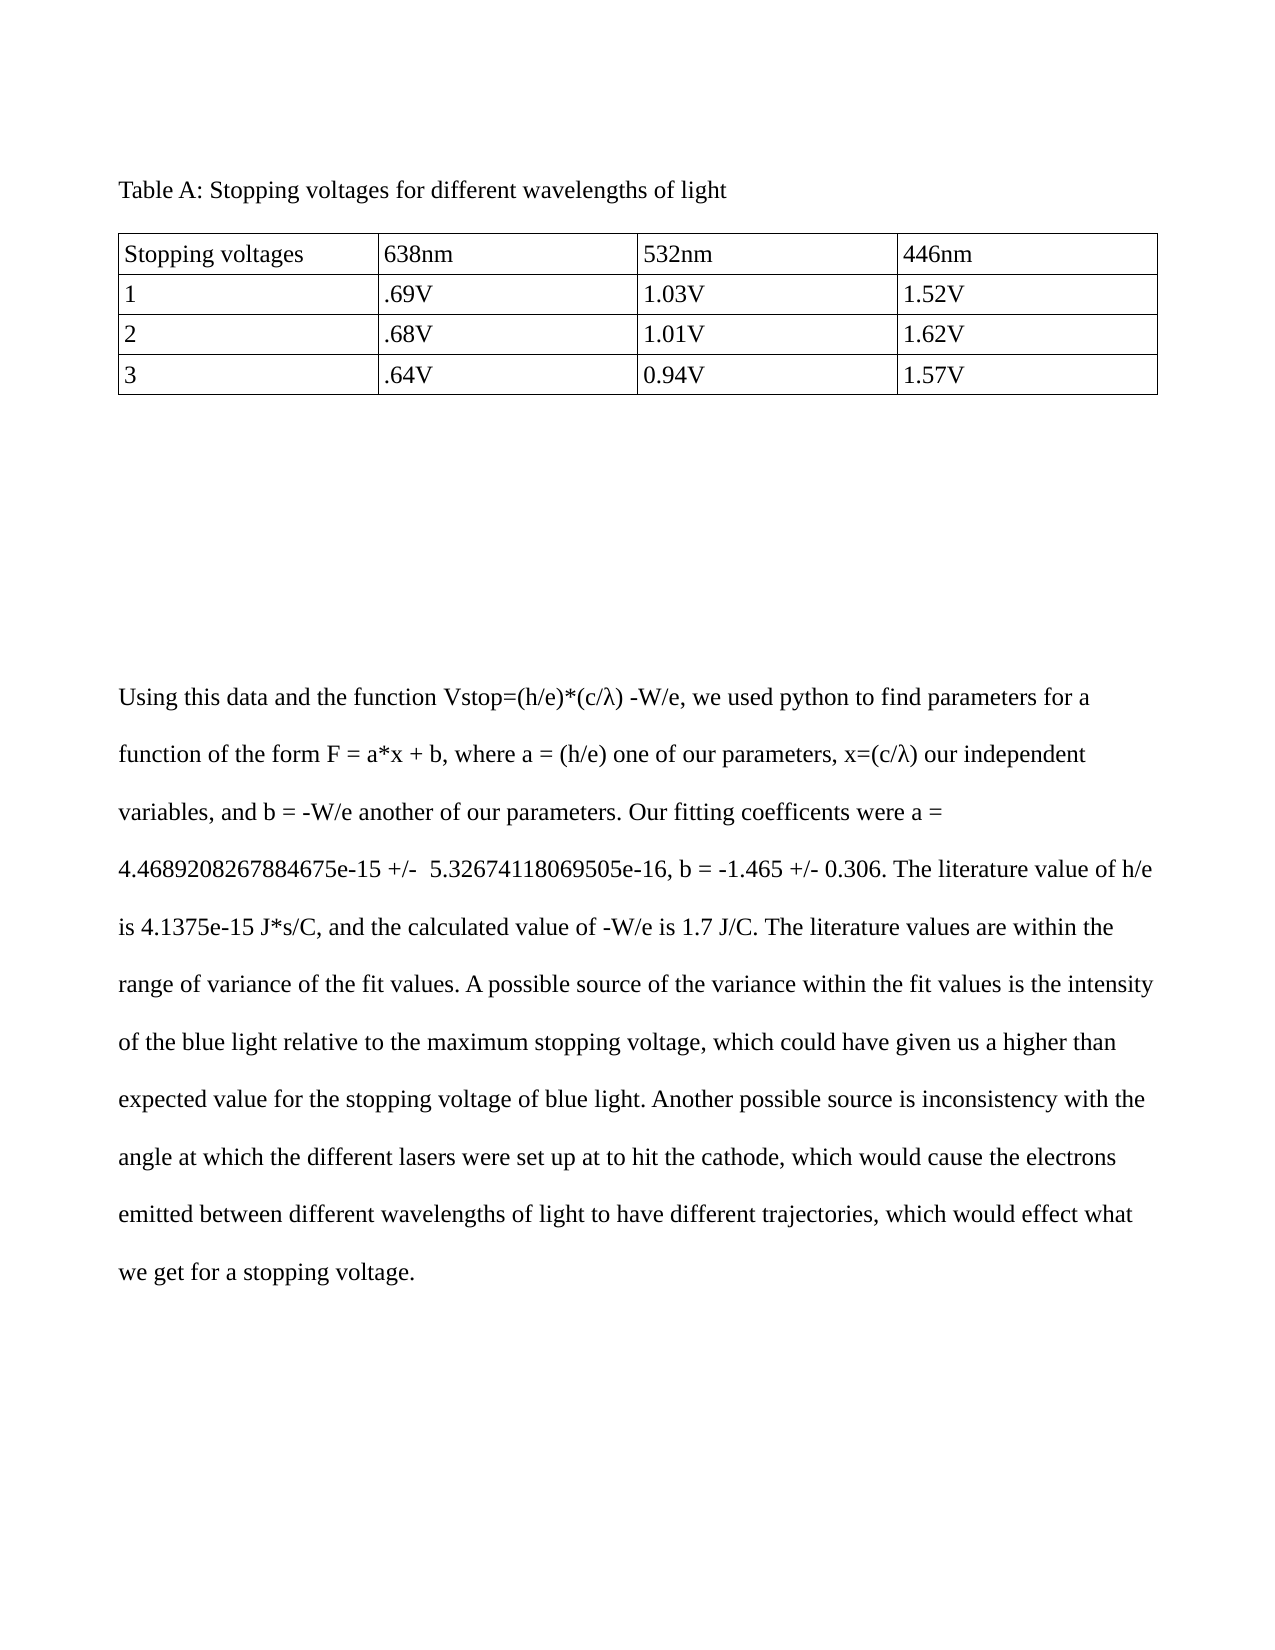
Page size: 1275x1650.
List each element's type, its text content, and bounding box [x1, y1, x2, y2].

table_cell 0.94V [638, 355, 897, 394]
table_header 446nm [898, 234, 1157, 273]
table_cell 1 [119, 275, 378, 314]
table_cell 1.52V [898, 275, 1157, 314]
table_header Stopping voltages [119, 234, 378, 273]
text Table A: Stopping voltages for different wavelengths of light [118, 176, 1157, 204]
table_cell .64V [379, 355, 637, 394]
table_cell .68V [379, 315, 637, 354]
table_cell 1.57V [898, 355, 1157, 394]
table_cell 2 [119, 315, 378, 354]
table_cell 1.03V [638, 275, 897, 314]
table_cell 3 [119, 355, 378, 394]
table_header 532nm [638, 234, 897, 273]
table_header 638nm [379, 234, 637, 273]
table_cell 1.62V [898, 315, 1157, 354]
text Using this data and the function Vstop=(h/e)*(c/λ) -W/e, we used python to find parameters for a function of the form F = a*x + b, where a = (h/e) one of our parameters, x=(c/λ) our independent variables, and b = -W/e another of our parameters. Our fitting coefficents were a = 4.4689208267884675e-15 +/- 5.32674118069505e-16, b = -1.465 +/- 0.306. The literature value of h/e is 4.1375e-15 J*s/C, and the calculated value of -W/e is 1.7 J/C. The literature values are within the range of variance of the fit values. A possible source of the variance within the fit values is the intensity of the blue light relative to the maximum stopping voltage, which could have given us a higher than expected value for the stopping voltage of blue light. Another possible source is inconsistency with the angle at which the different lasers were set up at to hit the cathode, which would cause the electrons emitted between different wavelengths of light to have different trajectories, which would effect what we get for a stopping voltage. [118, 682, 1157, 1286]
table_cell 1.01V [638, 315, 897, 354]
table_cell .69V [379, 275, 637, 314]
